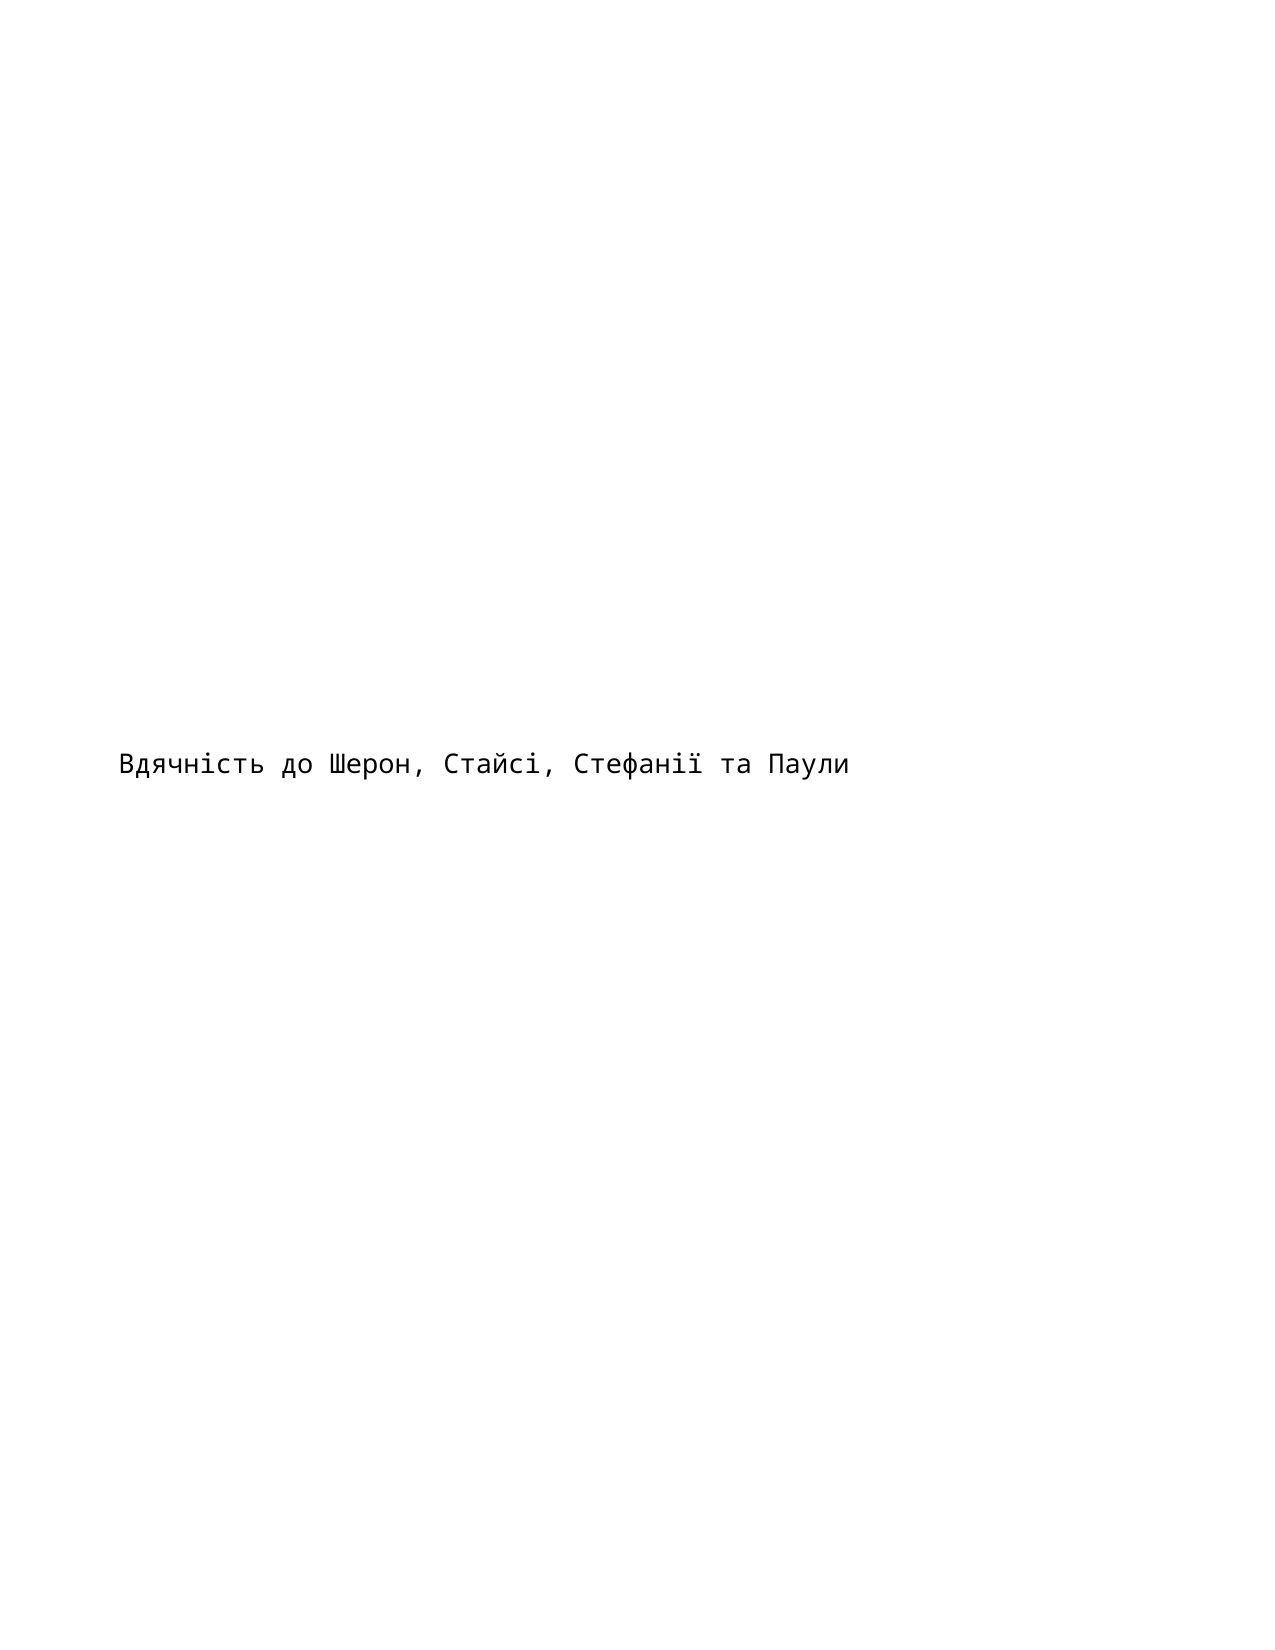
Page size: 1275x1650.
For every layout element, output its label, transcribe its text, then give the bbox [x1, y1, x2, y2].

text Вдячність до Шерон, Стайсі, Стефанії та Паули [118, 118, 1157, 1519]
